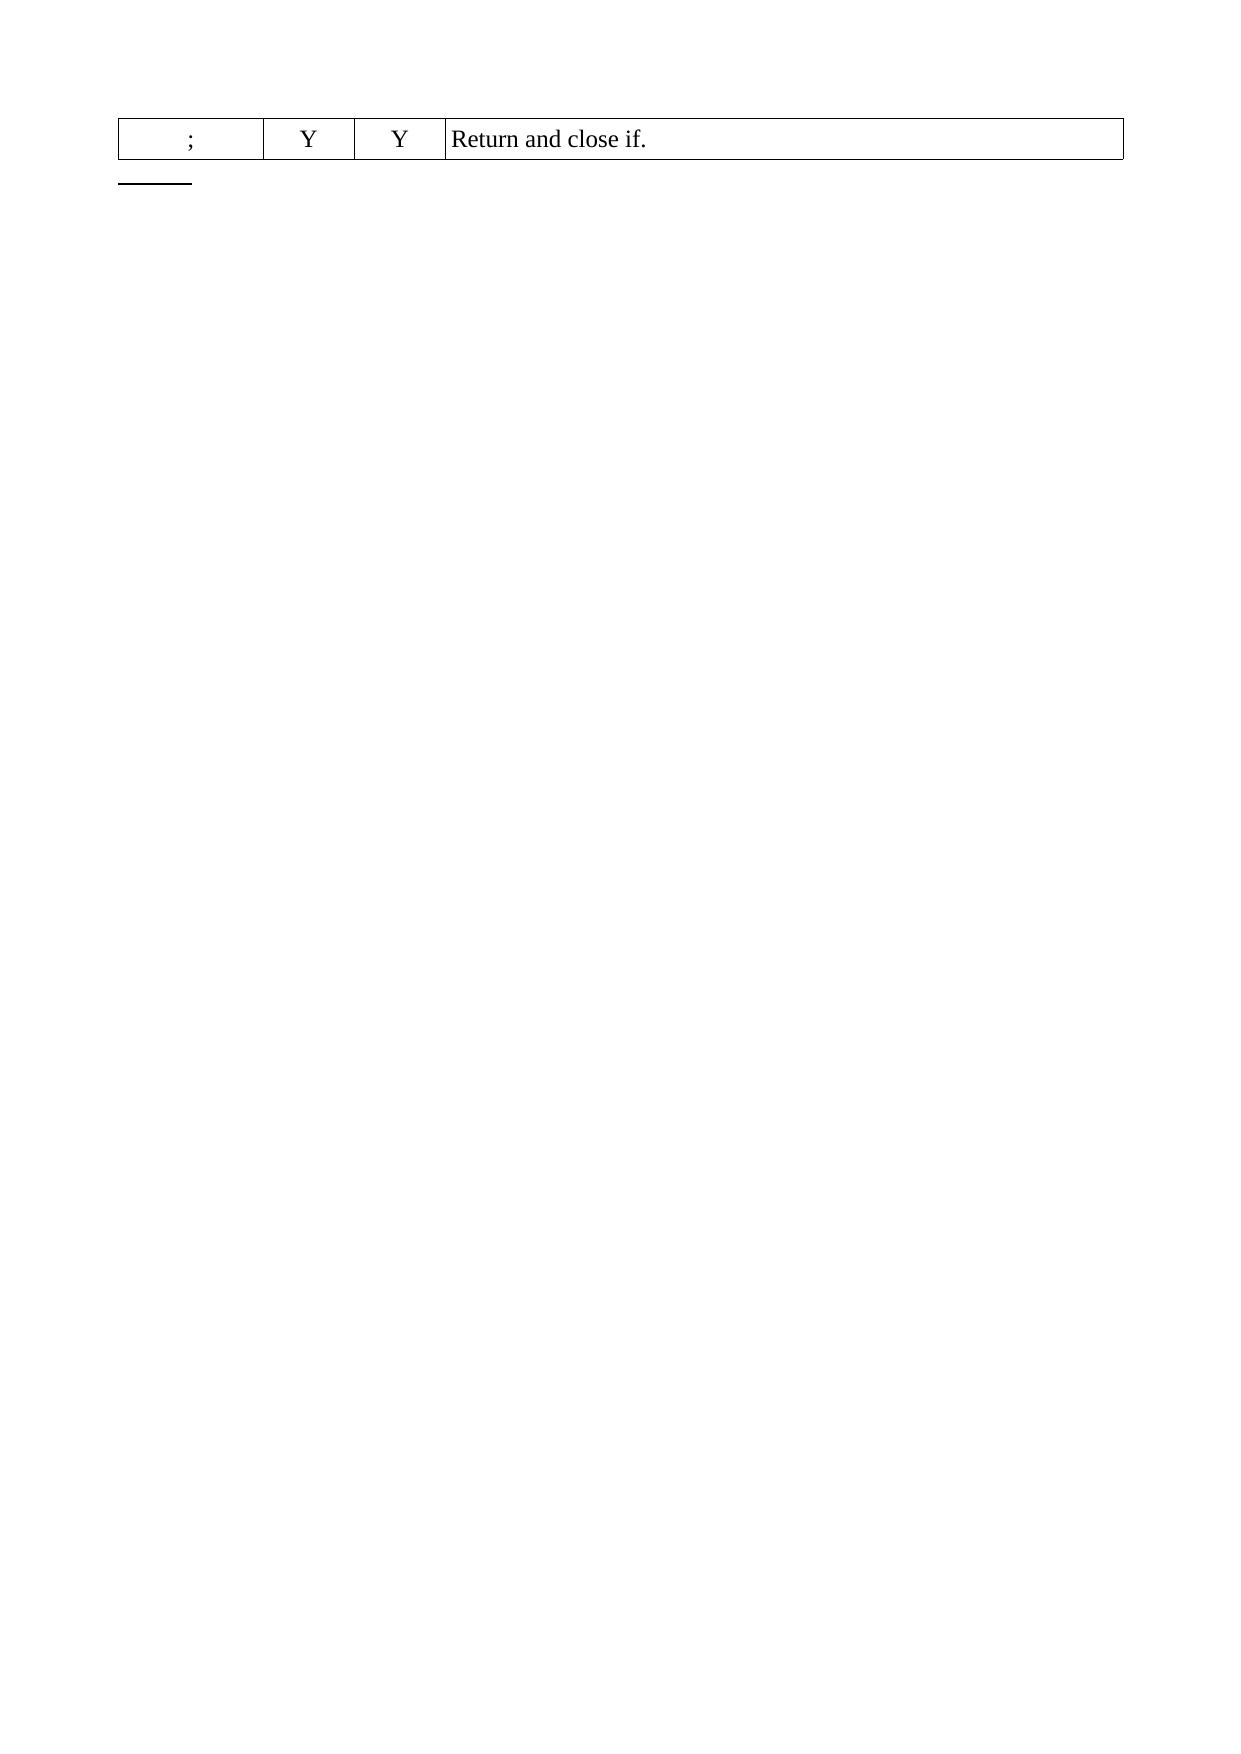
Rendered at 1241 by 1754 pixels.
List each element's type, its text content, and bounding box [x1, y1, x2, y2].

table_cell ; [119, 119, 263, 158]
table_cell Y [355, 119, 445, 158]
table_cell Y [264, 119, 354, 158]
table_cell Return and close if. [446, 119, 1123, 158]
